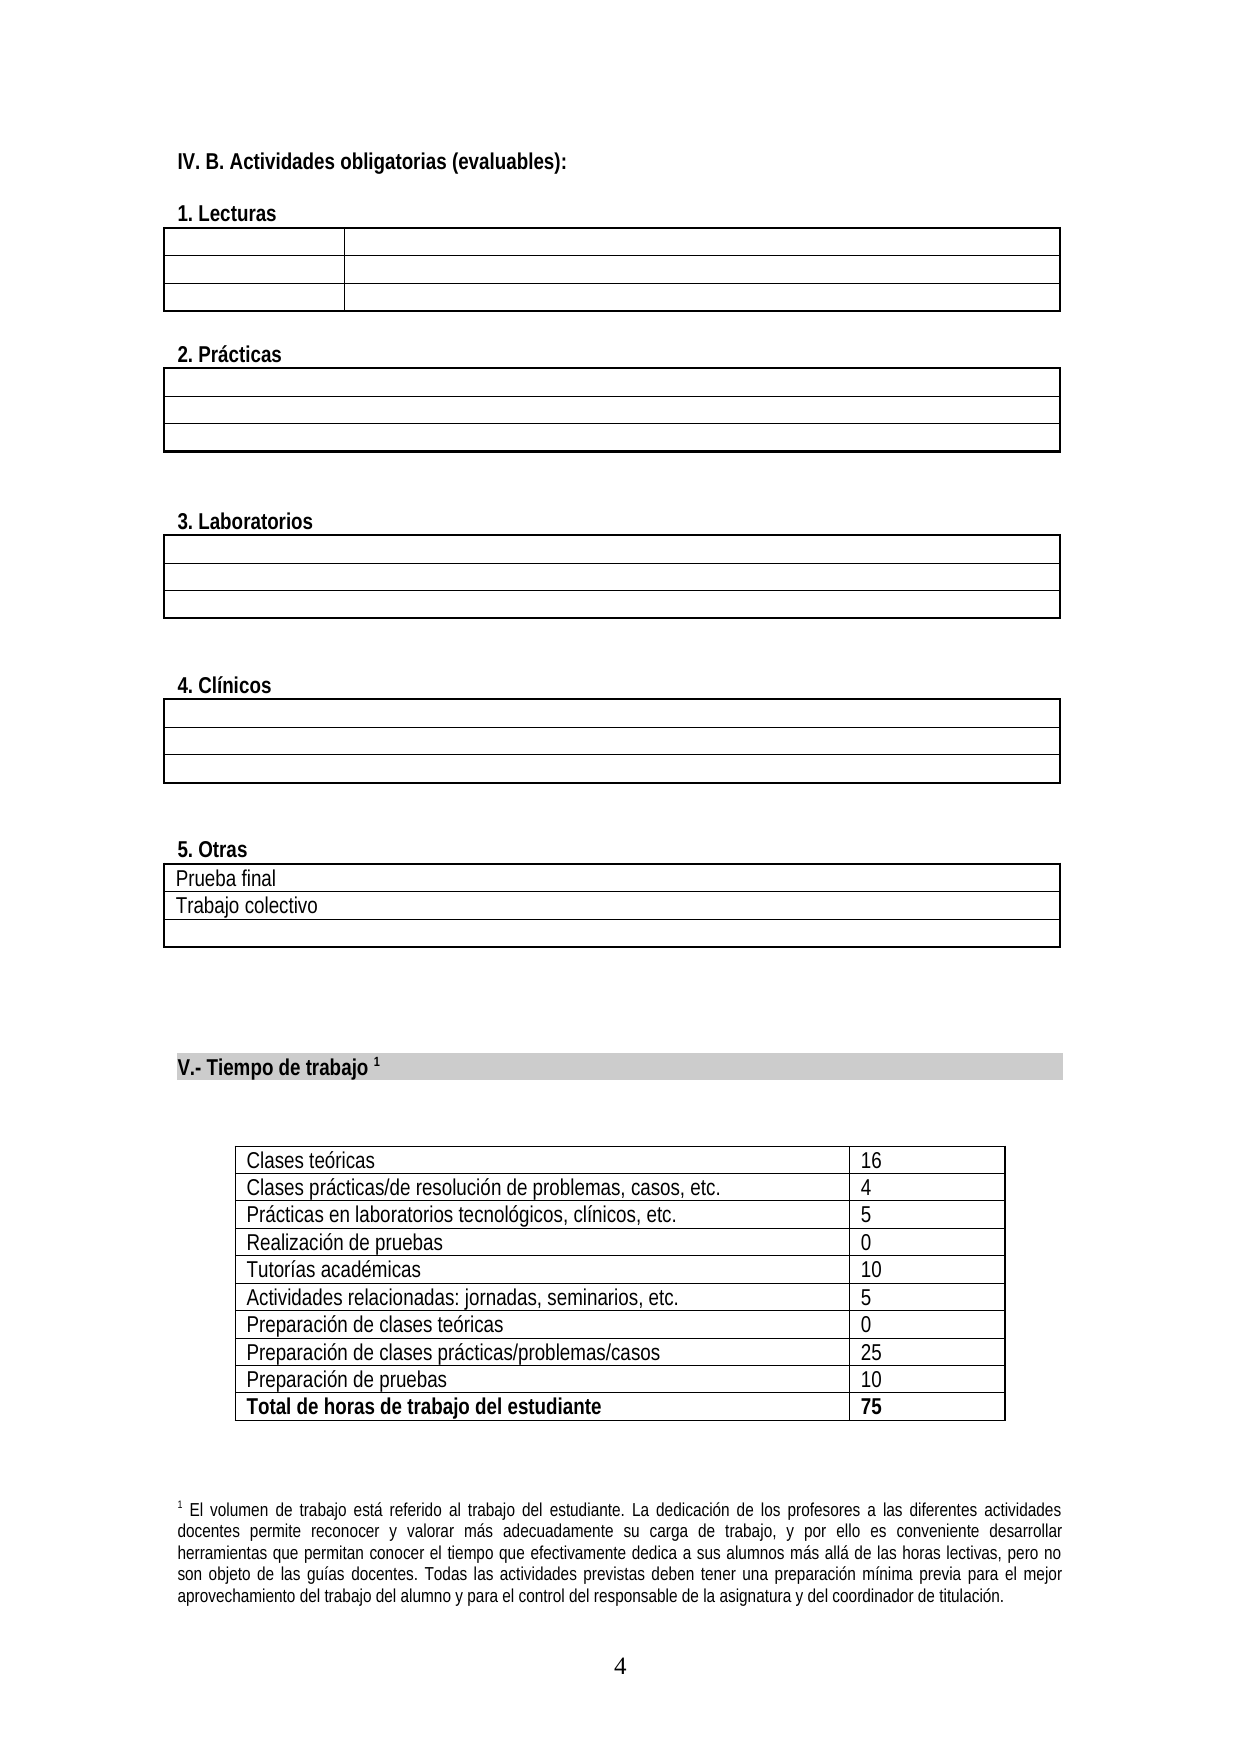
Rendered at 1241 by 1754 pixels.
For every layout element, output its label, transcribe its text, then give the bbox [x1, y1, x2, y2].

table_cell [165, 256, 344, 283]
table_cell Total de horas de trabajo del estudiante [236, 1393, 849, 1419]
table_cell [345, 284, 1059, 310]
table_cell 5 [850, 1201, 1004, 1228]
text 1. Lecturas [177, 200, 1063, 227]
table_cell 0 [850, 1229, 1004, 1255]
table_cell 75 [850, 1393, 1004, 1419]
table_header [165, 700, 1059, 727]
text V.- Tiempo de trabajo [177, 1053, 1063, 1080]
table_cell [165, 755, 1059, 782]
table_cell 25 [850, 1339, 1004, 1365]
table_cell [165, 591, 1059, 617]
table_cell 10 [850, 1256, 1004, 1283]
table_cell [165, 424, 1059, 450]
text 3. Laboratorios [177, 508, 1063, 534]
table_header Prueba final [165, 865, 1059, 891]
text 2. Prácticas [177, 341, 1063, 367]
table_cell Actividades relacionadas: jornadas, seminarios, etc. [236, 1284, 849, 1310]
table_header [345, 229, 1059, 255]
table_cell 10 [850, 1366, 1004, 1392]
table_header Clases teóricas [236, 1147, 849, 1173]
table_header [165, 536, 1059, 562]
text 5. Otras [177, 836, 1063, 863]
table_header [165, 369, 1059, 396]
table_cell 5 [850, 1284, 1004, 1310]
table_cell [165, 397, 1059, 423]
table_cell 4 [850, 1174, 1004, 1200]
table_cell [345, 256, 1059, 283]
table_cell Preparación de pruebas [236, 1366, 849, 1392]
table_header [165, 229, 344, 255]
table_cell [165, 284, 344, 310]
table_cell [165, 564, 1059, 590]
table_cell Preparación de clases prácticas/problemas/casos [236, 1339, 849, 1365]
table_cell Preparación de clases teóricas [236, 1311, 849, 1337]
table_cell Realización de pruebas [236, 1229, 849, 1255]
table_cell Clases prácticas/de resolución de problemas, casos, etc. [236, 1174, 849, 1200]
table_header 16 [850, 1147, 1004, 1173]
table_cell Tutorías académicas [236, 1256, 849, 1283]
table_cell [165, 920, 1059, 946]
text 4. Clínicos [177, 672, 1063, 698]
text IV. B. Actividades obligatorias (evaluables): [177, 148, 1063, 174]
table_cell 0 [850, 1311, 1004, 1337]
table_cell Trabajo colectivo [165, 892, 1059, 918]
text El volumen de trabajo está referido al trabajo del estudiante. La dedicación de los profesores a las diferentes actividades docentes permite reconocer y valorar más adecuadamente su carga de trabajo, y por ello es conveniente desarrollar herramientas que permitan conocer el tiempo que efectivamente dedica a sus alumnos más allá de las horas lectivas, pero no son objeto de las guías docentes. Todas las actividades previstas deben tener una preparación mínima previa para el mejor aprovechamiento del trabajo del alumno y para el control del responsable de la asignatura y del coordinador de titulación. [177, 1498, 1063, 1606]
table_cell Prácticas en laboratorios tecnológicos, clínicos, etc. [236, 1201, 849, 1228]
table_cell [165, 728, 1059, 754]
